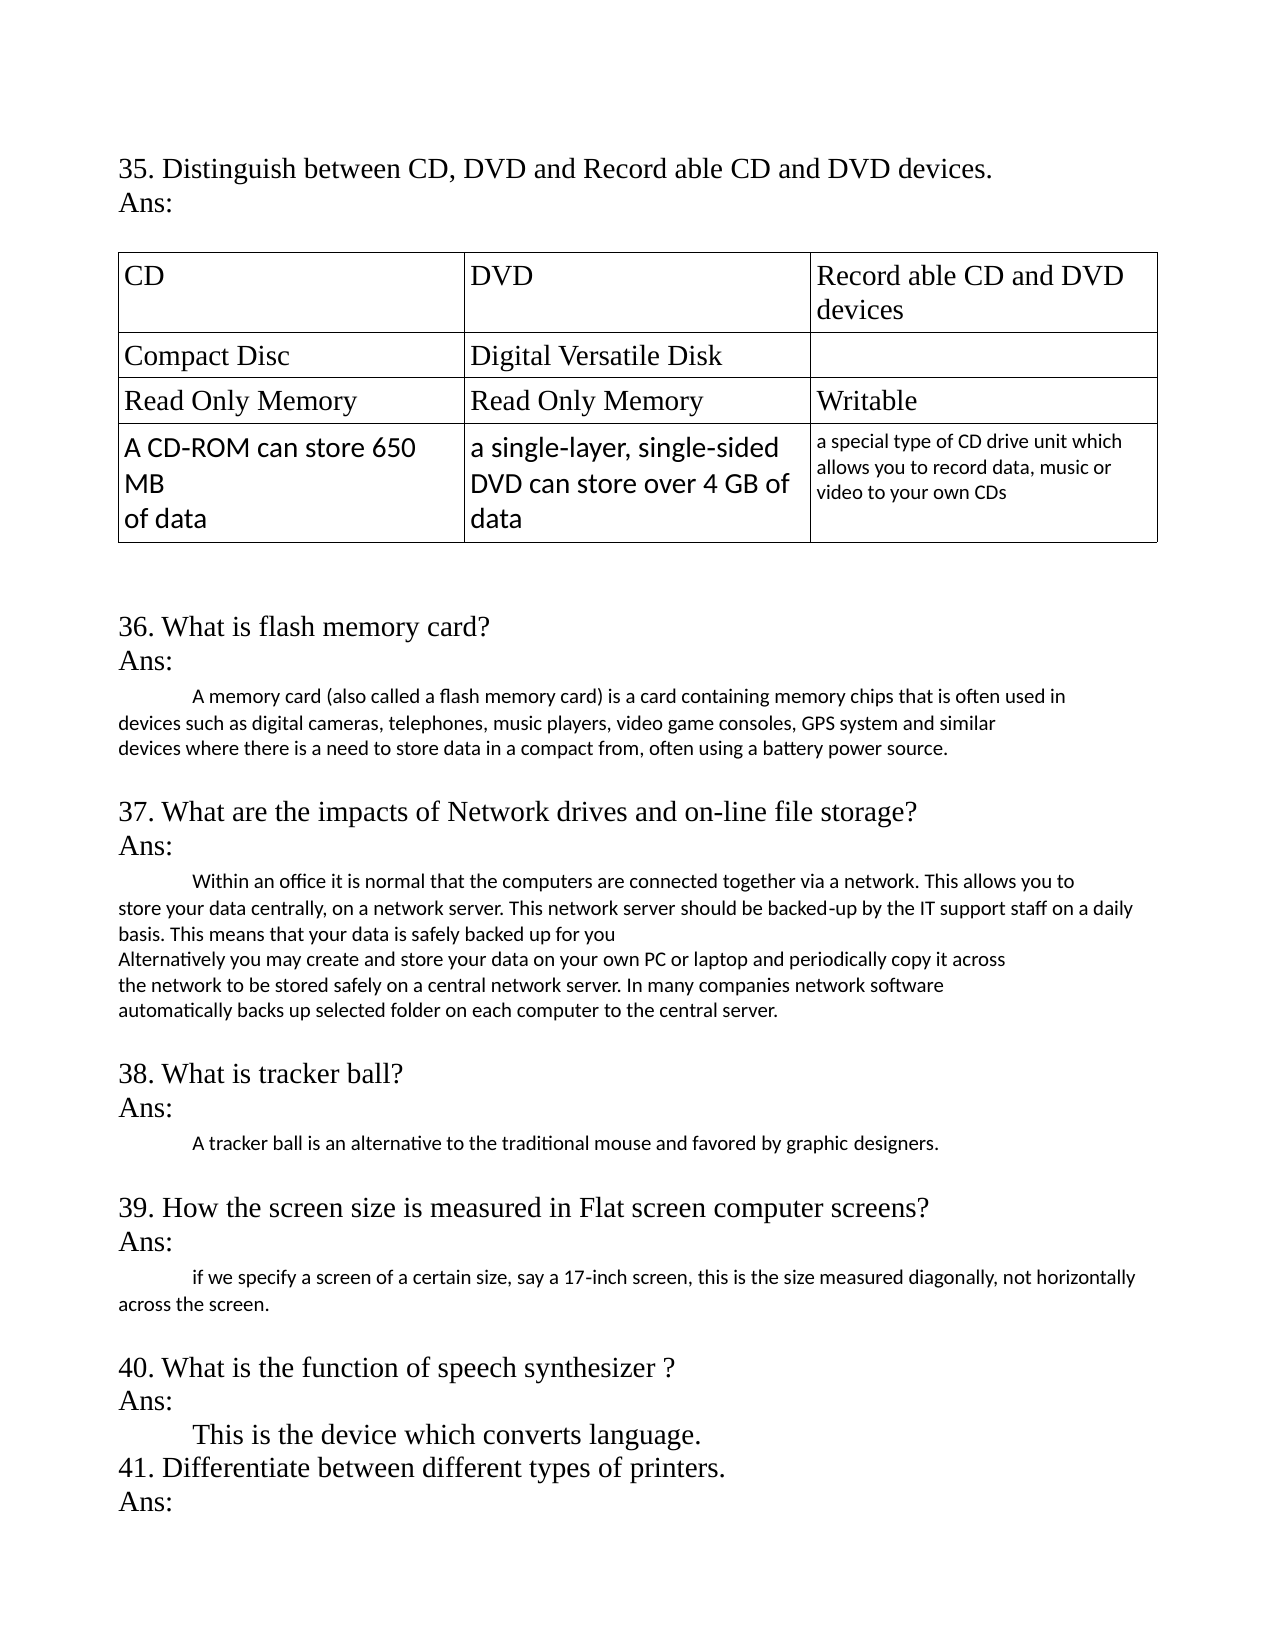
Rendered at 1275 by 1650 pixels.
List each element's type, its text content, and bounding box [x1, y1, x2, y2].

table_cell a single‐layer, single‐sided DVD can store over 4 GB of data [465, 424, 810, 542]
text 40. What is the function of speech synthesizer ? [118, 1350, 1157, 1383]
text 39. How the screen size is measured in Flat screen computer screens? [118, 1190, 1157, 1224]
text 37. What are the impacts of Network drives and on-line file storage? [118, 794, 1157, 828]
text Ans: [118, 643, 1157, 677]
text Ans: [118, 1090, 1157, 1123]
table_header Record able CD and DVD devices [811, 253, 1157, 331]
text 41. Differentiate between different types of printers. [118, 1451, 1157, 1484]
text Ans: [118, 1224, 1157, 1257]
text Ans: [118, 185, 1157, 219]
table_cell Read Only Memory [119, 378, 464, 422]
table_cell A CD‐ROM can store 650 MB of data [119, 424, 464, 542]
table_cell Read Only Memory [465, 378, 810, 422]
text Ans: [118, 1383, 1157, 1417]
text Ans: [118, 1484, 1157, 1518]
text A tracker ball is an alternative to the traditional mouse and favored by graphic designers. [118, 1123, 1157, 1157]
text Within an office it is normal that the computers are connected together via a network. This allows you to store your data centrally, on a network server. This network server should be backed‐up by the IT support staff on a daily basis. This means that your data is safely backed up for you [118, 862, 1157, 946]
table_cell [811, 333, 1157, 377]
text Alternatively you may create and store your data on your own PC or laptop and periodically copy it across the network to be stored safely on a central network server. In many companies network software automatically backs up selected folder on each computer to the central server. [118, 946, 1157, 1023]
text 35. Distinguish between CD, DVD and Record able CD and DVD devices. [118, 152, 1157, 185]
text Ans: [118, 828, 1157, 862]
table_cell a special type of CD drive unit which allows you to record data, music or video to your own CDs [811, 424, 1157, 542]
text 38. What is tracker ball? [118, 1056, 1157, 1090]
text if we specify a screen of a certain size, say a 17‐inch screen, this is the size measured diagonally, not horizontally across the screen. [118, 1257, 1157, 1316]
table_cell Digital Versatile Disk [465, 333, 810, 377]
table_cell Compact Disc [119, 333, 464, 377]
text A memory card (also called a flash memory card) is a card containing memory chips that is often used in devices such as digital cameras, telephones, music players, video game consoles, GPS system and similar devices where there is a need to store data in a compact from, often using a battery power source. [118, 677, 1157, 761]
text This is the device which converts language. [118, 1417, 1157, 1451]
table_cell Writable [811, 378, 1157, 422]
table_header DVD [465, 253, 810, 331]
text 36. What is flash memory card? [118, 609, 1157, 643]
table_header CD [119, 253, 464, 331]
